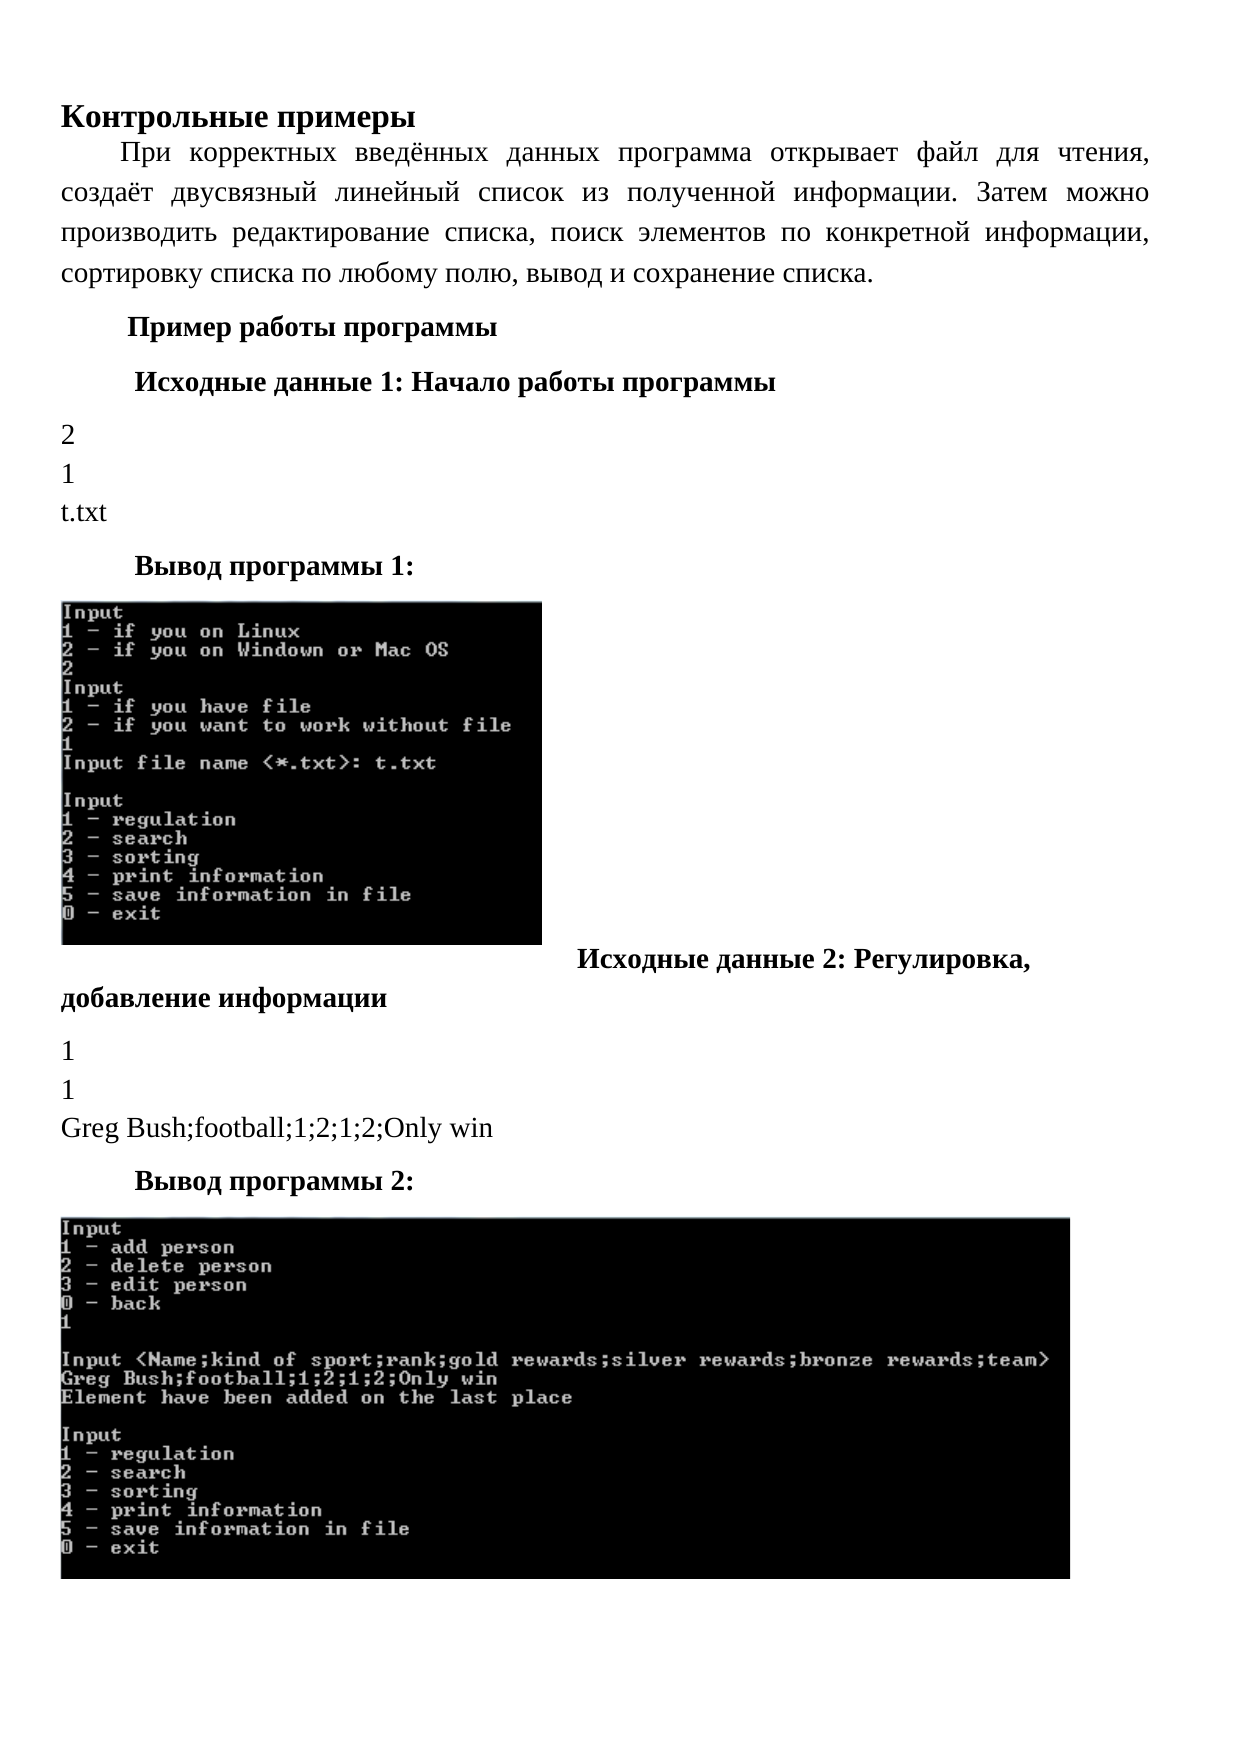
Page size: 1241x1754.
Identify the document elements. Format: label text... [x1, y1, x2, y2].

text Вывод программы 1: [61, 548, 1151, 581]
subtitle Контрольные примеры [61, 96, 1151, 134]
text Вывод программы 2: [61, 1163, 1151, 1197]
text Исходные данные 2: Регулировка, добавление информации [61, 942, 1151, 1014]
text 2 1 t.txt [61, 417, 1151, 528]
text Пример работы программы [61, 309, 1151, 343]
text При корректных введённых данных программа открывает файл для чтения, создаёт двусвязный линейный список из полученной информации. Затем можно производить редактирование списка, поиск элементов по конкретной информации, сортировку списка по любому полю, вывод и сохранение списка. [61, 134, 1151, 288]
text Исходные данные 1: Начало работы программы [61, 364, 1151, 398]
text 1 1 Greg Bush;football;1;2;1;2;Only win [61, 1033, 1151, 1144]
